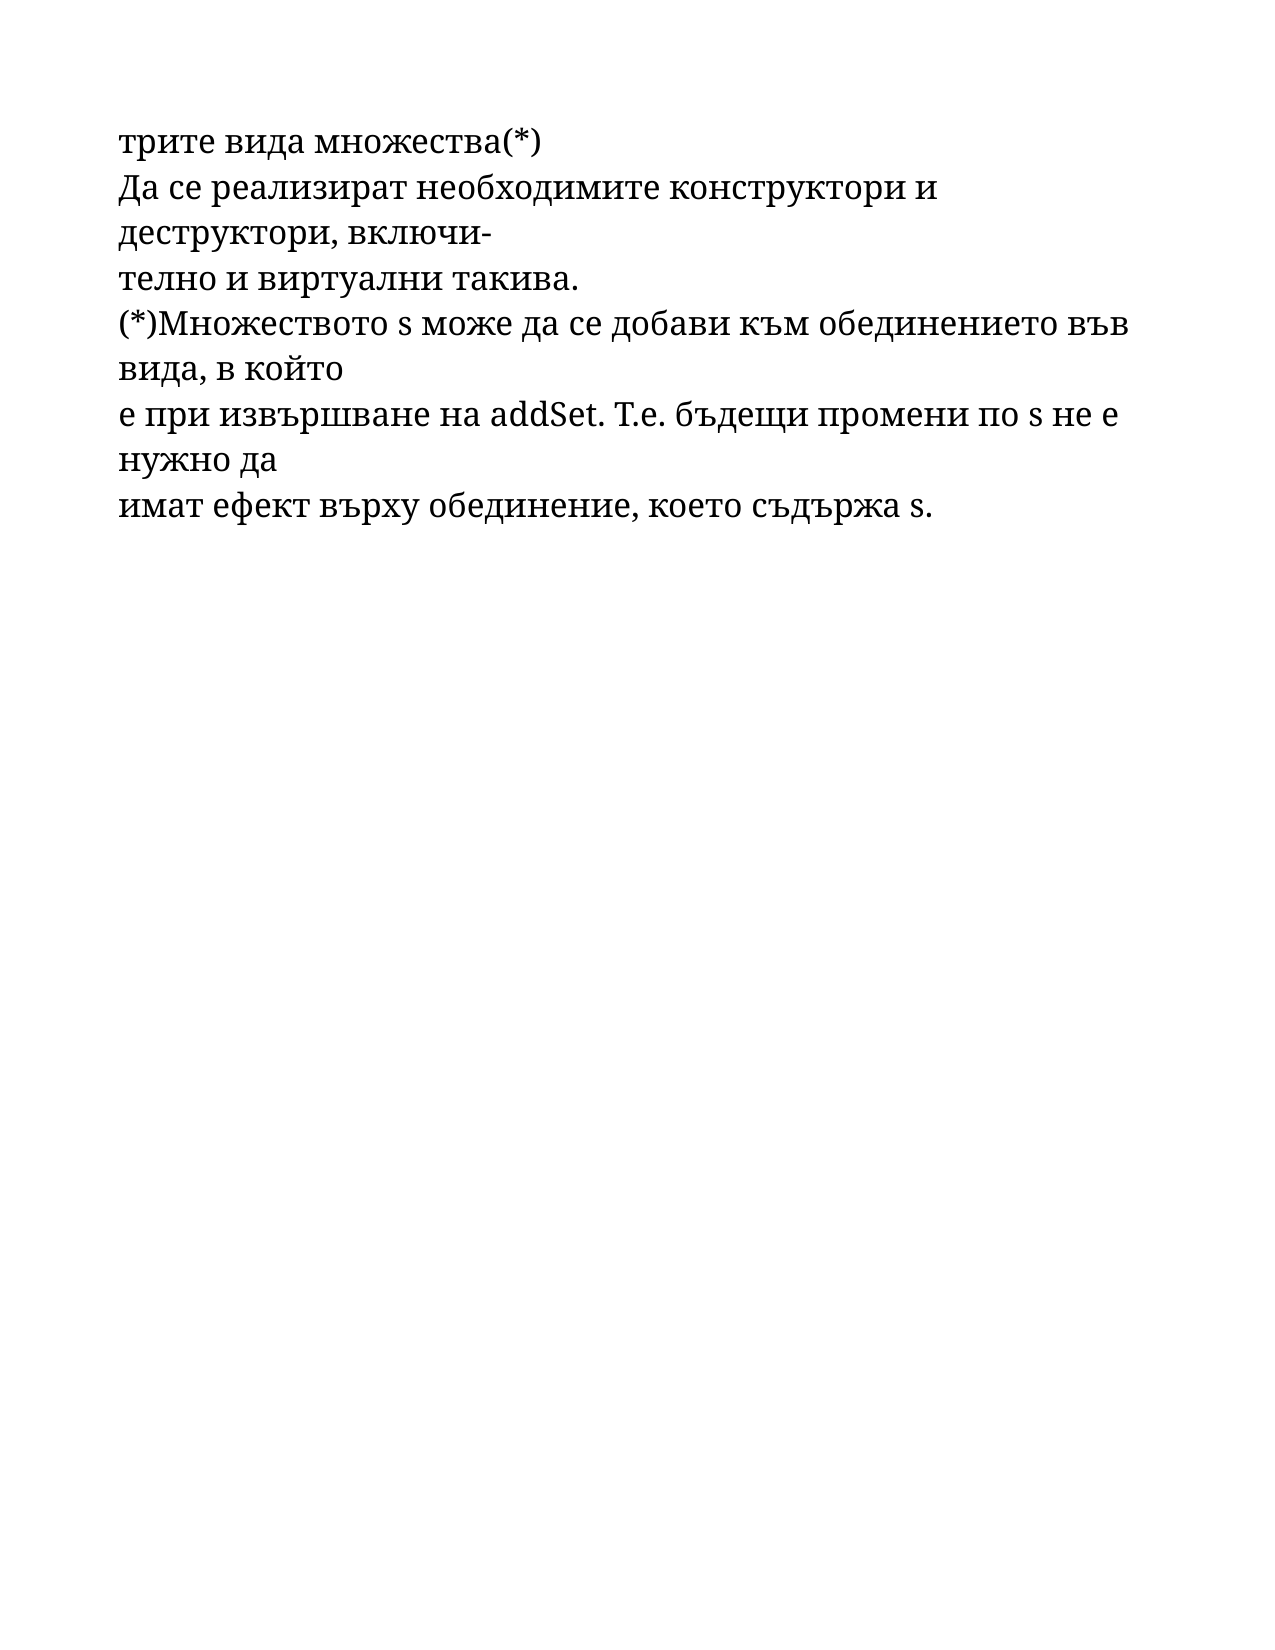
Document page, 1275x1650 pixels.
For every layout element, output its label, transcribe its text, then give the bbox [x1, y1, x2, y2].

text е при извършване на addSet. Т.е. бъдещи промени по s не е нужно да [118, 391, 1157, 481]
text трите вида множества(*) [118, 118, 1157, 163]
text (*)Множеството s може да се добави към обединението във вида, в който [118, 300, 1157, 391]
text имат ефект върху обединение, което съдържа s. [118, 481, 1157, 527]
text телно и виртуални такива. [118, 254, 1157, 300]
text Да се реализират необходимите конструктори и деструктори, включи- [118, 163, 1157, 254]
